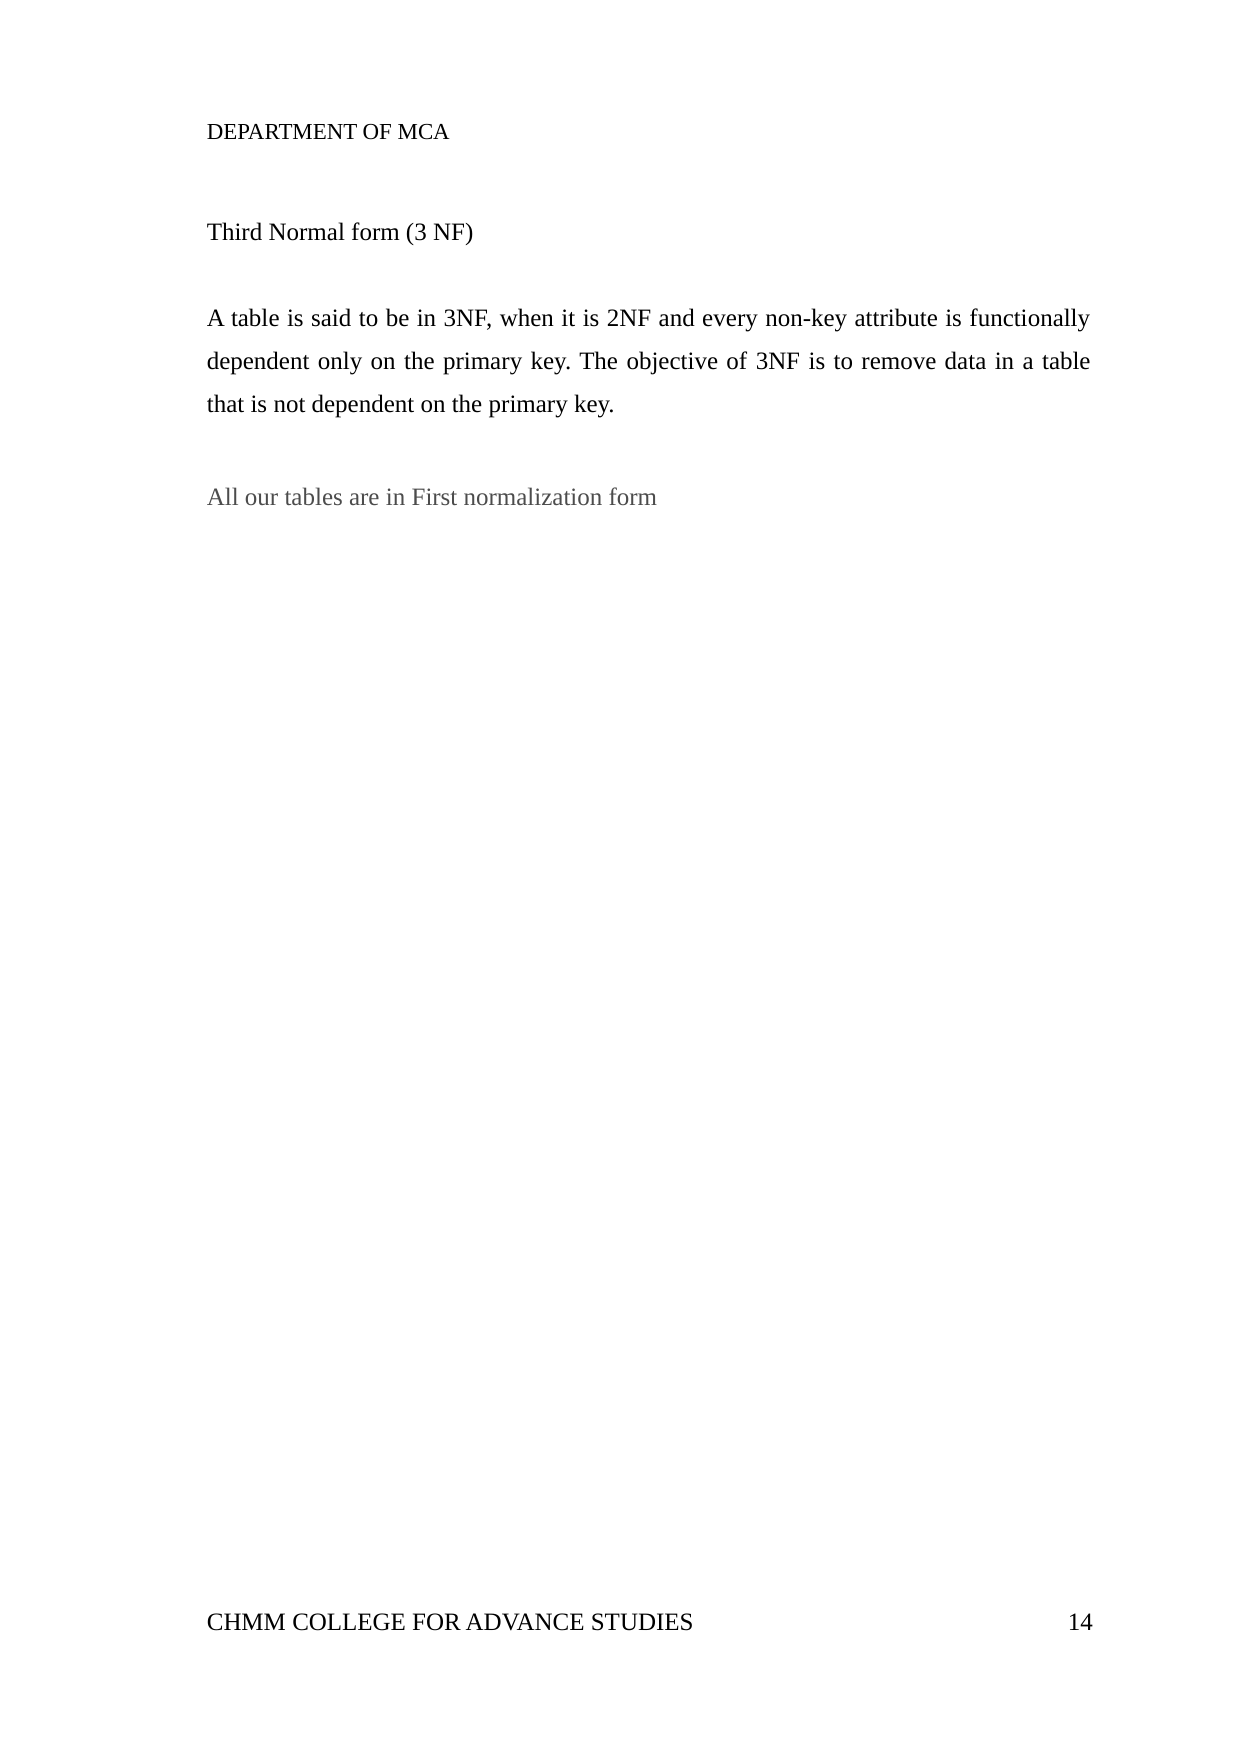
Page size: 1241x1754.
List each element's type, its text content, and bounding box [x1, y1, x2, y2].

text A table is said to be in 3NF, when it is 2NF and every non-key attribute is functionally dependent only on the primary key. The objective of 3NF is to remove data in a table that is not dependent on the primary key. [207, 303, 1093, 418]
text Third Normal form (3 NF) [207, 217, 1093, 246]
text All our tables are in First normalization form [207, 482, 1093, 511]
